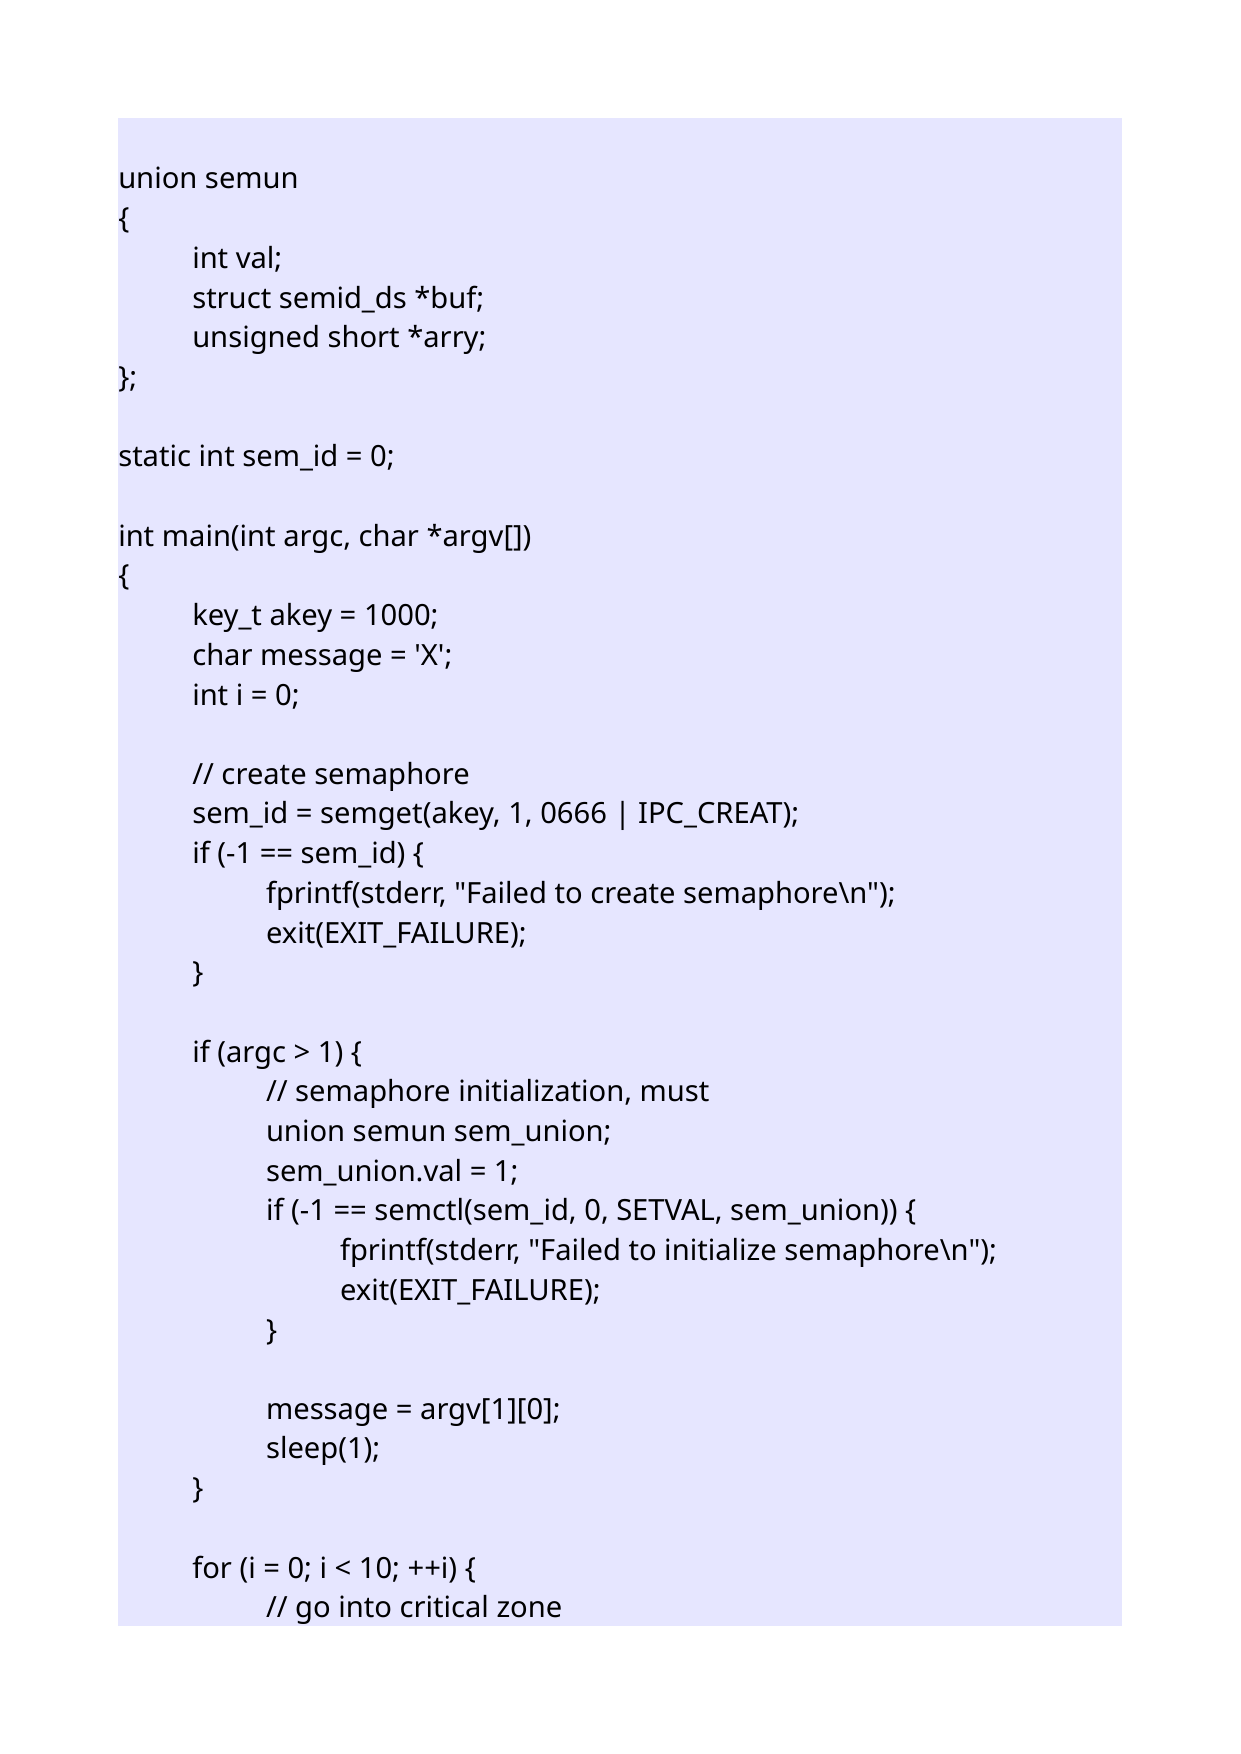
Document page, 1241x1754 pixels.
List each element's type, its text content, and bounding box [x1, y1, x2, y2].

text fprintf(stderr, "Failed to initialize semaphore\n"); [118, 1229, 1122, 1269]
text union semun sem_union; [118, 1110, 1122, 1150]
text message = argv[1][0]; [118, 1388, 1122, 1428]
text struct semid_ds *buf; [118, 277, 1122, 317]
text sleep(1); [118, 1428, 1122, 1467]
text if (-1 == semctl(sem_id, 0, SETVAL, sem_union)) { [118, 1190, 1122, 1229]
text }; [118, 356, 1122, 396]
text for (i = 0; i < 10; ++i) { [118, 1547, 1122, 1587]
text } [118, 952, 1122, 991]
text fprintf(stderr, "Failed to create semaphore\n"); [118, 872, 1122, 912]
text if (argc > 1) { [118, 1031, 1122, 1071]
text if (-1 == sem_id) { [118, 832, 1122, 872]
text int val; [118, 237, 1122, 277]
text char message = 'X'; [118, 634, 1122, 674]
text exit(EXIT_FAILURE); [118, 912, 1122, 952]
text } [118, 1467, 1122, 1507]
text { [118, 197, 1122, 237]
text int i = 0; [118, 674, 1122, 713]
text sem_union.val = 1; [118, 1150, 1122, 1190]
text // create semaphore [118, 753, 1122, 793]
text // go into critical zone [118, 1587, 1122, 1626]
text // semaphore initialization, must [118, 1071, 1122, 1110]
text unsigned short *arry; [118, 317, 1122, 356]
text static int sem_id = 0; [118, 436, 1122, 475]
text { [118, 555, 1122, 594]
text int main(int argc, char *argv[]) [118, 515, 1122, 555]
text exit(EXIT_FAILURE); [118, 1269, 1122, 1309]
text } [118, 1309, 1122, 1348]
text sem_id = semget(akey, 1, 0666 | IPC_CREAT); [118, 793, 1122, 832]
text key_t akey = 1000; [118, 594, 1122, 634]
text union semun [118, 158, 1122, 197]
